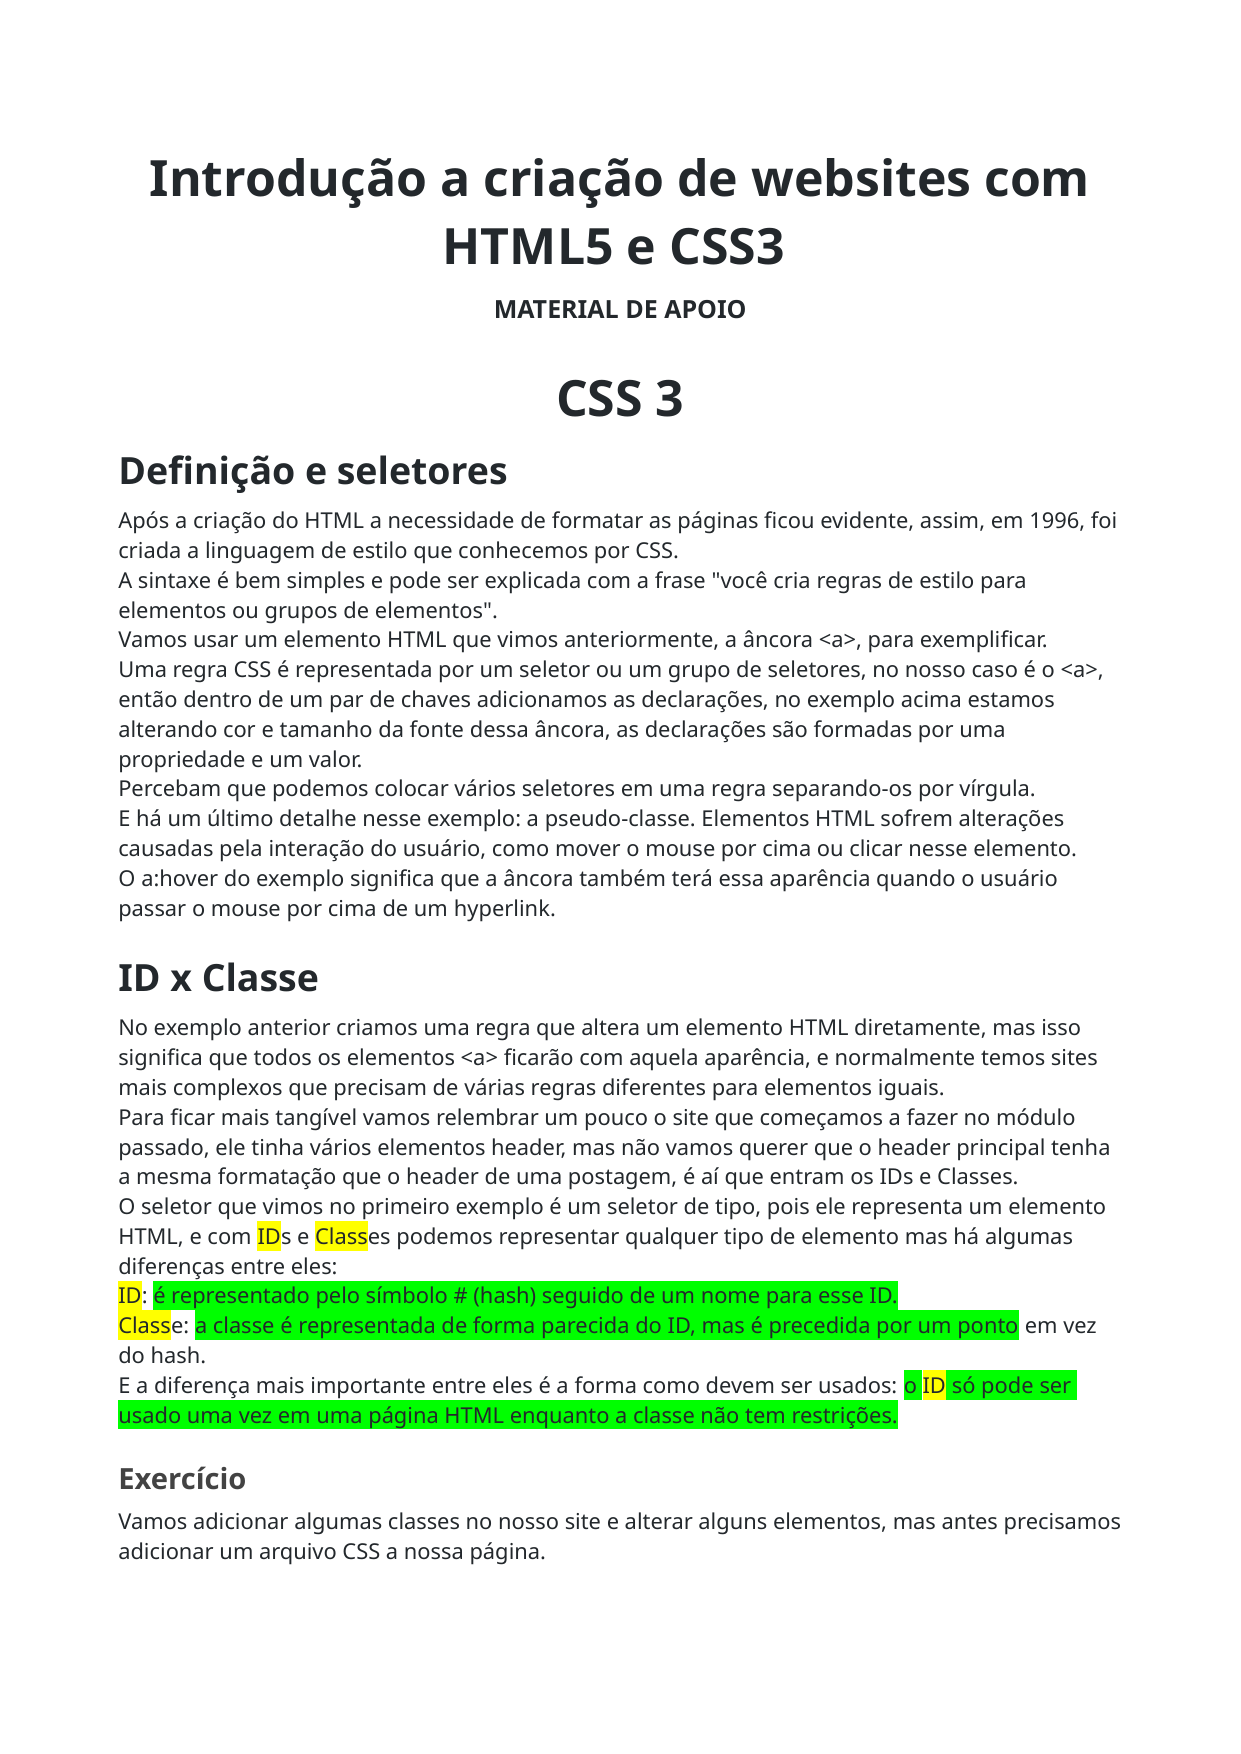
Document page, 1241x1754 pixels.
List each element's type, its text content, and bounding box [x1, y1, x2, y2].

text Vamos usar um elemento HTML que vimos anteriormente, a âncora <a>, para exemplificar. [118, 624, 1122, 654]
text Após a criação do HTML a necessidade de formatar as páginas ficou evidente, assim, em 1996, foi criada a linguagem de estilo que conhecemos por CSS. [118, 505, 1122, 565]
text Percebam que podemos colocar vários seletores em uma regra separando-os por vírgula. [118, 773, 1122, 803]
text A sintaxe é bem simples e pode ser explicada com a frase "você cria regras de estilo para elementos ou grupos de elementos". [118, 565, 1122, 624]
subtitle Introdução a criação de websites com HTML5 e CSS3 [118, 143, 1122, 279]
text ID: é representado pelo símbolo # (hash) seguido de um nome para esse ID. [118, 1281, 1122, 1310]
subtitle Exercício [118, 1458, 1122, 1498]
subtitle Definição e seletores [118, 444, 1122, 495]
text Classe: a classe é representada de forma parecida do ID, mas é precedida por um ponto em vez do hash. [118, 1310, 1122, 1370]
text MATERIAL DE APOIO [118, 292, 1122, 326]
subtitle CSS 3 [118, 363, 1122, 432]
text No exemplo anterior criamos uma regra que altera um elemento HTML diretamente, mas isso significa que todos os elementos <a> ficarão com aquela aparência, e normalmente temos sites mais complexos que precisam de várias regras diferentes para elementos iguais. [118, 1012, 1122, 1102]
subtitle ID x Classe [118, 951, 1122, 1002]
text Uma regra CSS é representada por um seletor ou um grupo de seletores, no nosso caso é o <a>, então dentro de um par de chaves adicionamos as declarações, no exemplo acima estamos alterando cor e tamanho da fonte dessa âncora, as declarações são formadas por uma propriedade e um valor. [118, 654, 1122, 773]
text O a:hover do exemplo significa que a âncora também terá essa aparência quando o usuário passar o mouse por cima de um hyperlink. [118, 863, 1122, 922]
text Para ficar mais tangível vamos relembrar um pouco o site que começamos a fazer no módulo passado, ele tinha vários elementos header, mas não vamos querer que o header principal tenha a mesma formatação que o header de uma postagem, é aí que entram os IDs e Classes. [118, 1102, 1122, 1191]
text Vamos adicionar algumas classes no nosso site e alterar alguns elementos, mas antes precisamos adicionar um arquivo CSS a nossa página. [118, 1506, 1122, 1565]
text O seletor que vimos no primeiro exemplo é um seletor de tipo, pois ele representa um elemento HTML, e com IDs e Classes podemos representar qualquer tipo de elemento mas há algumas diferenças entre eles: [118, 1191, 1122, 1281]
text E a diferença mais importante entre eles é a forma como devem ser usados: o ID só pode ser usado uma vez em uma página HTML enquanto a classe não tem restrições. [118, 1370, 1122, 1429]
text E há um último detalhe nesse exemplo: a pseudo-classe. Elementos HTML sofrem alterações causadas pela interação do usuário, como mover o mouse por cima ou clicar nesse elemento. [118, 803, 1122, 863]
